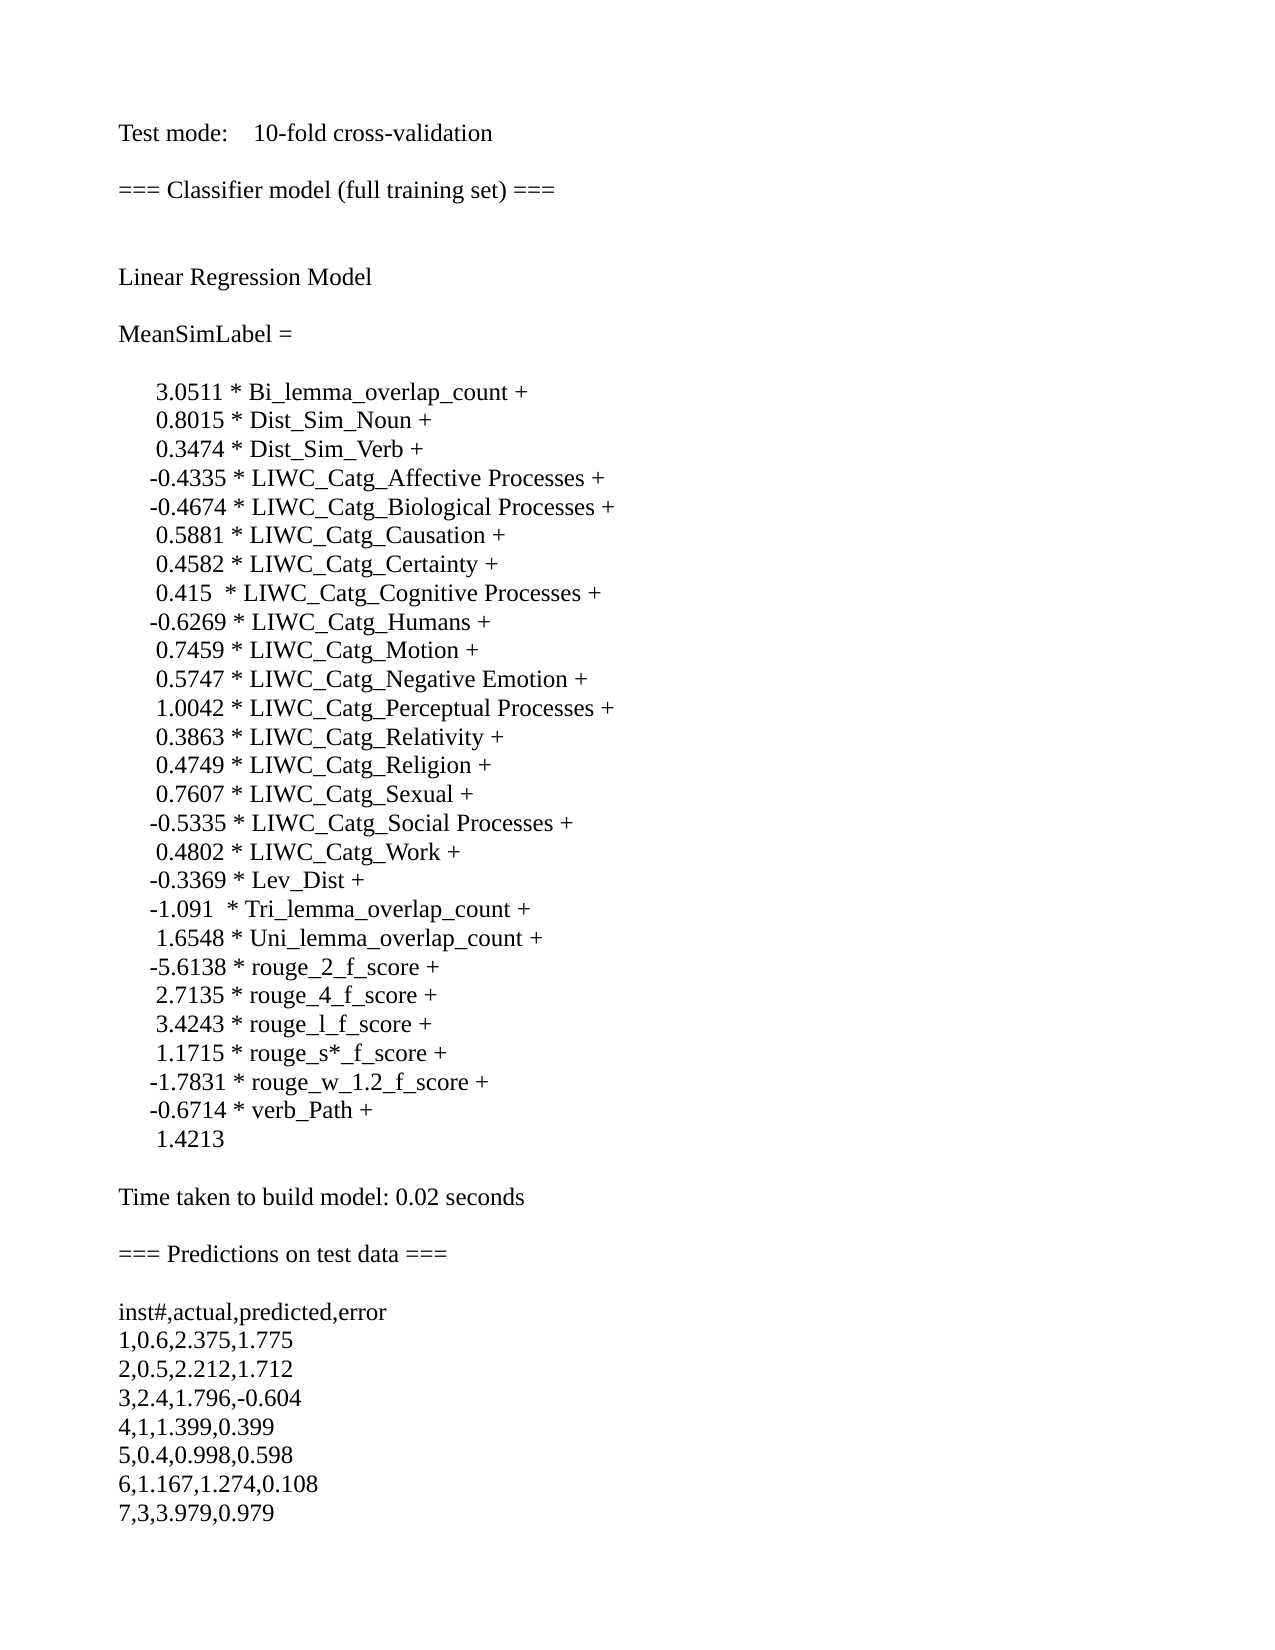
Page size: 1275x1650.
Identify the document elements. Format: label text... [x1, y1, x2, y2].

text 0.4582 * LIWC_Catg_Certainty + [118, 549, 1157, 578]
text 2.7135 * rouge_4_f_score + [118, 981, 1157, 1009]
text 1.0042 * LIWC_Catg_Perceptual Processes + [118, 693, 1157, 722]
text 0.5747 * LIWC_Catg_Negative Emotion + [118, 664, 1157, 693]
text -0.4674 * LIWC_Catg_Biological Processes + [118, 492, 1157, 521]
text 6,1.167,1.274,0.108 [118, 1469, 1157, 1498]
text -0.3369 * Lev_Dist + [118, 866, 1157, 894]
text === Predictions on test data === [118, 1239, 1157, 1268]
text -0.4335 * LIWC_Catg_Affective Processes + [118, 463, 1157, 492]
text 0.3863 * LIWC_Catg_Relativity + [118, 722, 1157, 751]
text Time taken to build model: 0.02 seconds [118, 1182, 1157, 1211]
text 0.7607 * LIWC_Catg_Sexual + [118, 779, 1157, 808]
text 0.5881 * LIWC_Catg_Causation + [118, 521, 1157, 549]
text -5.6138 * rouge_2_f_score + [118, 952, 1157, 981]
text 4,1,1.399,0.399 [118, 1412, 1157, 1441]
text -1.091 * Tri_lemma_overlap_count + [118, 894, 1157, 923]
text 1.4213 [118, 1124, 1157, 1153]
text 0.4749 * LIWC_Catg_Religion + [118, 751, 1157, 779]
text 0.415 * LIWC_Catg_Cognitive Processes + [118, 578, 1157, 607]
text -1.7831 * rouge_w_1.2_f_score + [118, 1067, 1157, 1096]
text 5,0.4,0.998,0.598 [118, 1441, 1157, 1469]
text Test mode: 10-fold cross-validation [118, 118, 1157, 147]
text -0.6714 * verb_Path + [118, 1096, 1157, 1124]
text 0.7459 * LIWC_Catg_Motion + [118, 636, 1157, 664]
text 3.0511 * Bi_lemma_overlap_count + [118, 377, 1157, 406]
text 1.1715 * rouge_s*_f_score + [118, 1038, 1157, 1067]
text 7,3,3.979,0.979 [118, 1498, 1157, 1527]
text inst#,actual,predicted,error [118, 1297, 1157, 1326]
text 1,0.6,2.375,1.775 [118, 1326, 1157, 1354]
text 3.4243 * rouge_l_f_score + [118, 1009, 1157, 1038]
text === Classifier model (full training set) === [118, 176, 1157, 204]
text 0.3474 * Dist_Sim_Verb + [118, 434, 1157, 463]
text -0.6269 * LIWC_Catg_Humans + [118, 607, 1157, 636]
text -0.5335 * LIWC_Catg_Social Processes + [118, 808, 1157, 837]
text 0.8015 * Dist_Sim_Noun + [118, 406, 1157, 434]
text 3,2.4,1.796,-0.604 [118, 1383, 1157, 1412]
text 2,0.5,2.212,1.712 [118, 1354, 1157, 1383]
text 0.4802 * LIWC_Catg_Work + [118, 837, 1157, 866]
text Linear Regression Model [118, 262, 1157, 291]
text MeanSimLabel = [118, 319, 1157, 348]
text 1.6548 * Uni_lemma_overlap_count + [118, 923, 1157, 952]
